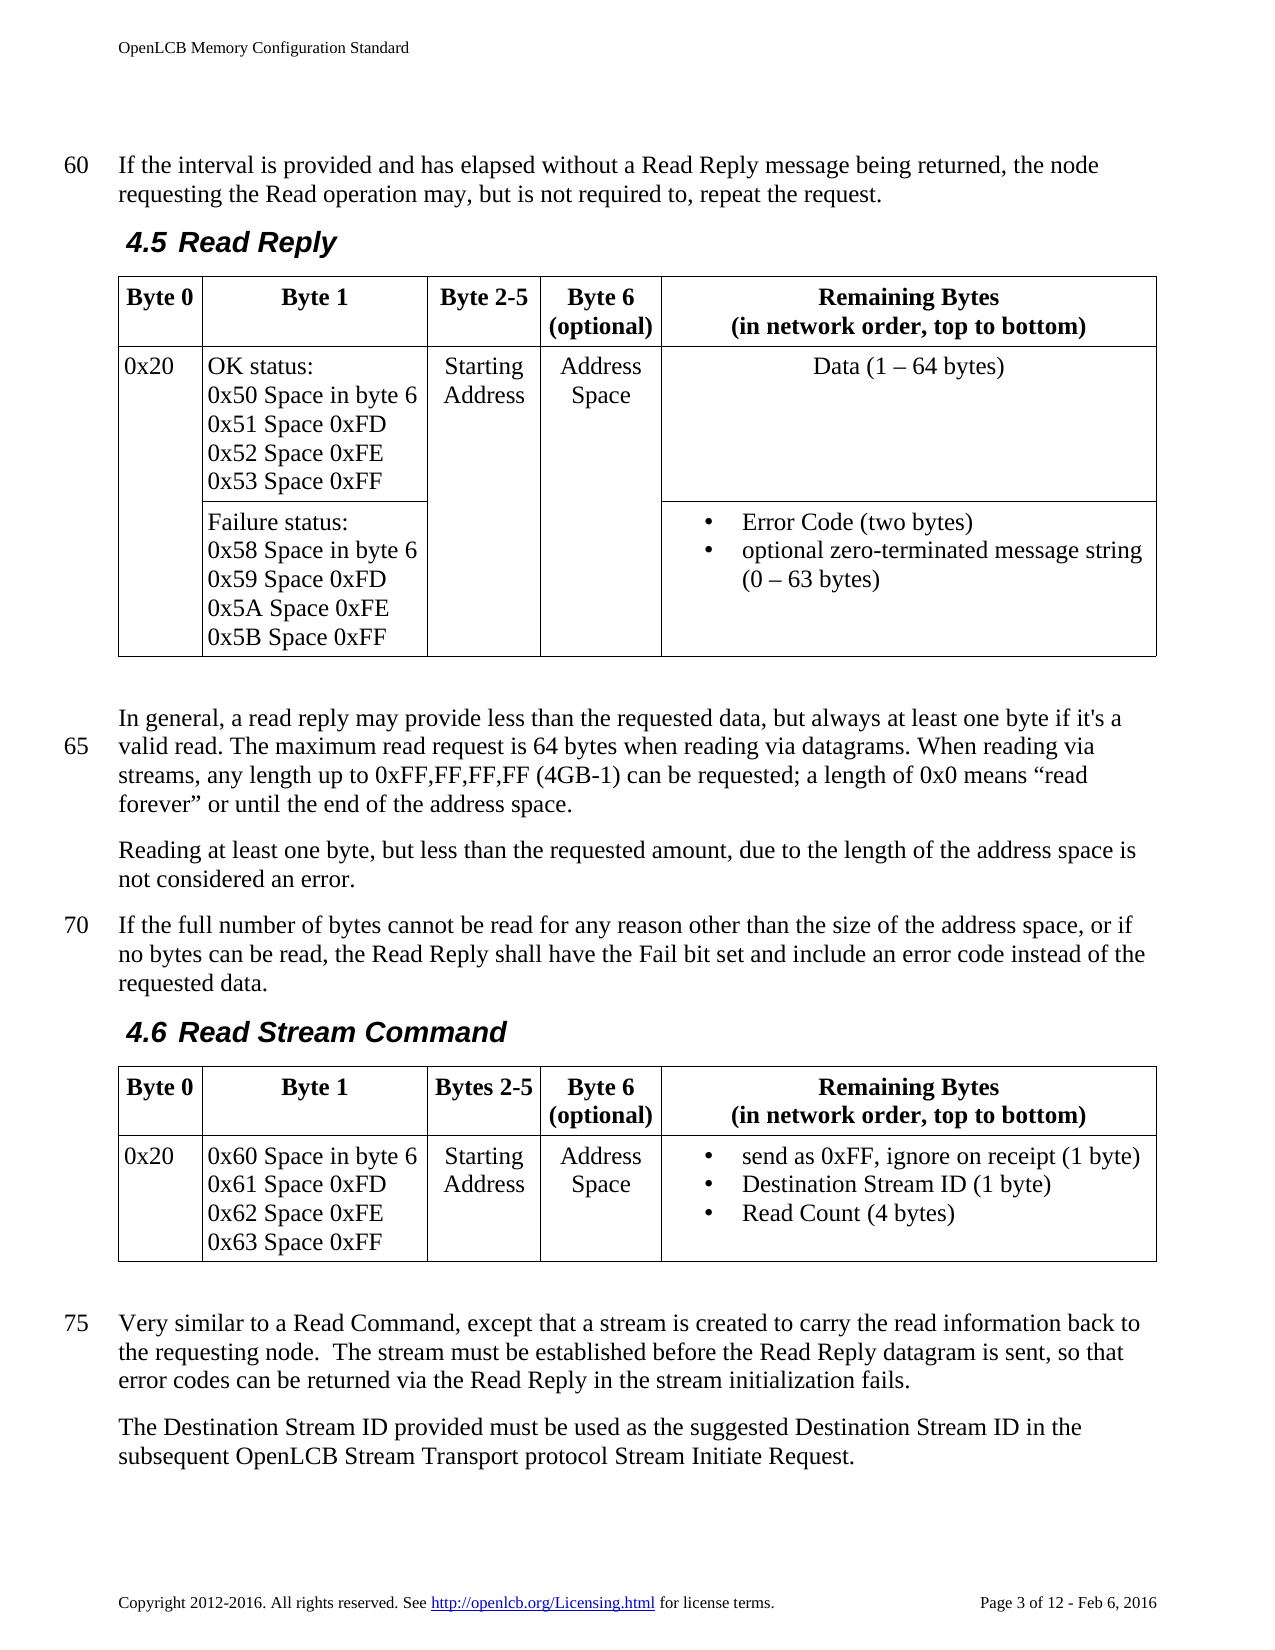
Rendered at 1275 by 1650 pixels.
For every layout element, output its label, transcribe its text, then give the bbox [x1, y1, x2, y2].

text In general, a read reply may provide less than the requested data, but always at least one byte if it's a valid read. The maximum read request is 64 bytes when reading via datagrams. When reading via streams, any length up to 0xFF,FF,FF,FF (4GB-1) can be requested; a length of 0x0 means “read forever” or until the end of the address space. [118, 703, 1157, 818]
table_cell Failure status: 0x58 Space in byte 6 0x59 Space 0xFD 0x5A Space 0xFE 0x5B Space 0xFF [203, 502, 427, 656]
table_cell Error Code (two bytes) optional zero-terminated message string (0 – 63 bytes) [662, 502, 1156, 656]
table_header Bytes 2-5 [428, 1067, 540, 1135]
table_cell Data (1 – 64 bytes) [662, 347, 1156, 501]
table_header Byte 6 (optional) [541, 1067, 661, 1135]
table_cell Starting Address [428, 1136, 540, 1261]
table_cell Starting Address [428, 347, 540, 656]
table_cell OK status: 0x50 Space in byte 6 0x51 Space 0xFD 0x52 Space 0xFE 0x53 Space 0xFF [203, 347, 427, 501]
table_cell Address Space [541, 1136, 661, 1261]
text Reading at least one byte, but less than the requested amount, due to the length of the address space is not considered an error. [118, 835, 1157, 893]
subtitle Read Reply [118, 225, 1157, 259]
table_cell Address Space [541, 347, 661, 656]
table_cell 0x20 [119, 1136, 202, 1261]
text Very similar to a Read Command, except that a stream is created to carry the read information back to the requesting node. The stream must be established before the Read Reply datagram is sent, so that error codes can be returned via the Read Reply in the stream initialization fails. [118, 1308, 1157, 1394]
table_header Byte 0 [119, 1067, 202, 1135]
table_header Byte 1 [203, 277, 427, 346]
table_header Byte 6 (optional) [541, 277, 661, 346]
table_header Remaining Bytes (in network order, top to bottom) [662, 1067, 1156, 1135]
table_header Remaining Bytes (in network order, top to bottom) [662, 277, 1156, 346]
text The Destination Stream ID provided must be used as the suggested Destination Stream ID in the subsequent OpenLCB Stream Transport protocol Stream Initiate Request. [118, 1412, 1157, 1469]
table_header Byte 1 [203, 1067, 427, 1135]
table_cell 0x20 [119, 347, 202, 656]
table_header Byte 0 [119, 277, 202, 346]
subtitle Read Stream Command [118, 1014, 1157, 1048]
text If the full number of bytes cannot be read for any reason other than the size of the address space, or if no bytes can be read, the Read Reply shall have the Fail bit set and include an error code instead of the requested data. [118, 911, 1157, 997]
table_cell 0x60 Space in byte 6 0x61 Space 0xFD 0x62 Space 0xFE 0x63 Space 0xFF [203, 1136, 427, 1261]
text If the interval is provided and has elapsed without a Read Reply message being returned, the node requesting the Read operation may, but is not required to, repeat the request. [118, 150, 1157, 207]
table_cell send as 0xFF, ignore on receipt (1 byte) Destination Stream ID (1 byte) Read Count (4 bytes) [662, 1136, 1156, 1261]
table_header Byte 2-5 [428, 277, 540, 346]
